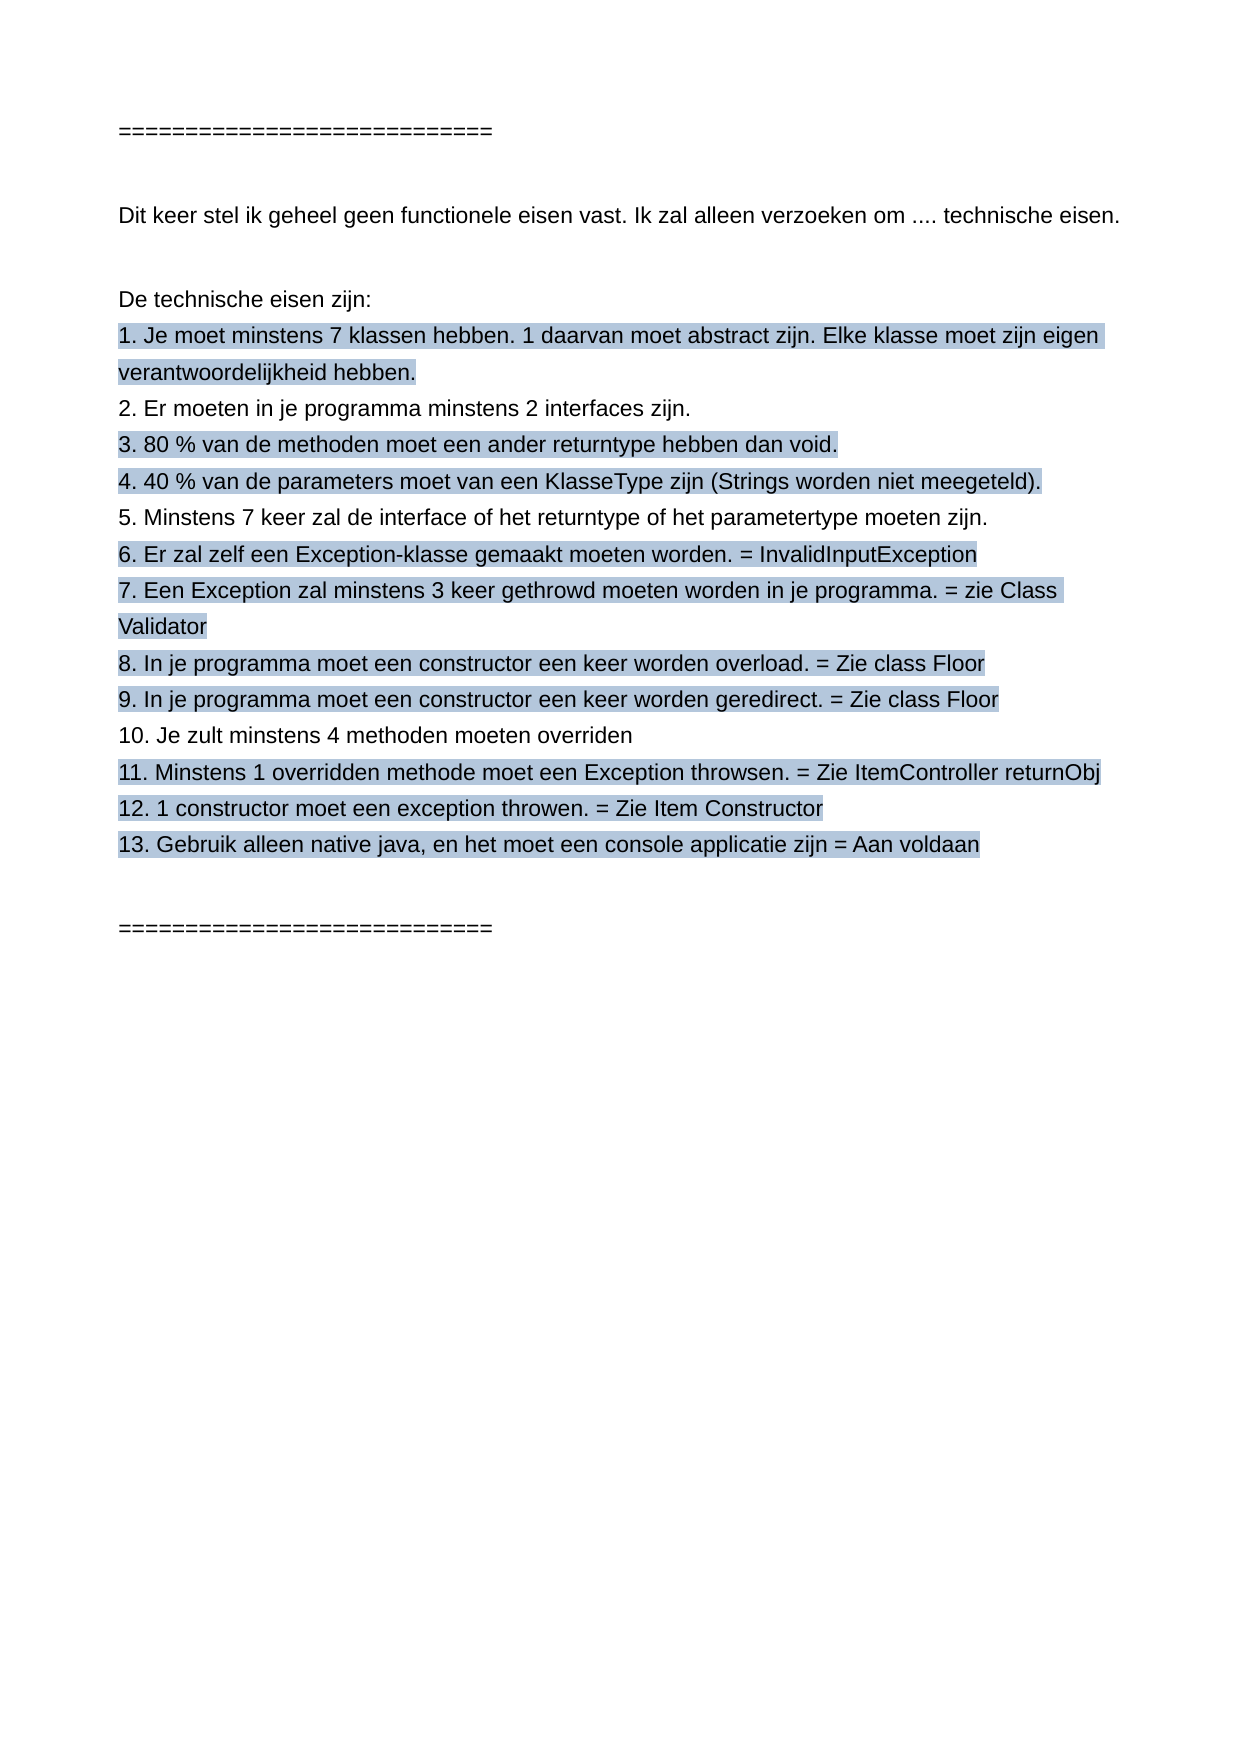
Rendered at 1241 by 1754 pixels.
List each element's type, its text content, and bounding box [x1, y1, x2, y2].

text 2. Er moeten in je programma minstens 2 interfaces zijn. [118, 395, 1122, 421]
text 6. Er zal zelf een Exception-klasse gemaakt moeten worden. = InvalidInputException [118, 541, 1122, 567]
text 10. Je zult minstens 4 methoden moeten overriden [118, 722, 1122, 749]
text 5. Minstens 7 keer zal de interface of het returntype of het parametertype moeten zijn. [118, 504, 1122, 531]
text ============================ [118, 118, 1122, 144]
text 4. 40 % van de parameters moet van een KlasseType zijn (Strings worden niet meegeteld). [118, 468, 1122, 494]
text 1. Je moet minstens 7 klassen hebben. 1 daarvan moet abstract zijn. Elke klasse moet zijn eigen verantwoordelijkheid hebben. [118, 322, 1122, 385]
text Dit keer stel ik geheel geen functionele eisen vast. Ik zal alleen verzoeken om .... technische eisen. [118, 202, 1122, 228]
text ============================ [118, 915, 1122, 942]
text 13. Gebruik alleen native java, en het moet een console applicatie zijn = Aan voldaan [118, 831, 1122, 858]
text 9. In je programma moet een constructor een keer worden geredirect. = Zie class Floor [118, 686, 1122, 712]
text 12. 1 constructor moet een exception throwen. = Zie Item Constructor [118, 795, 1122, 821]
text 8. In je programma moet een constructor een keer worden overload. = Zie class Floor [118, 649, 1122, 676]
text 7. Een Exception zal minstens 3 keer gethrowd moeten worden in je programma. = zie Class Validator [118, 577, 1122, 639]
text 11. Minstens 1 overridden methode moet een Exception throwsen. = Zie ItemController returnObj [118, 759, 1122, 785]
text De technische eisen zijn: [118, 286, 1122, 312]
text 3. 80 % van de methoden moet een ander returntype hebben dan void. [118, 431, 1122, 458]
